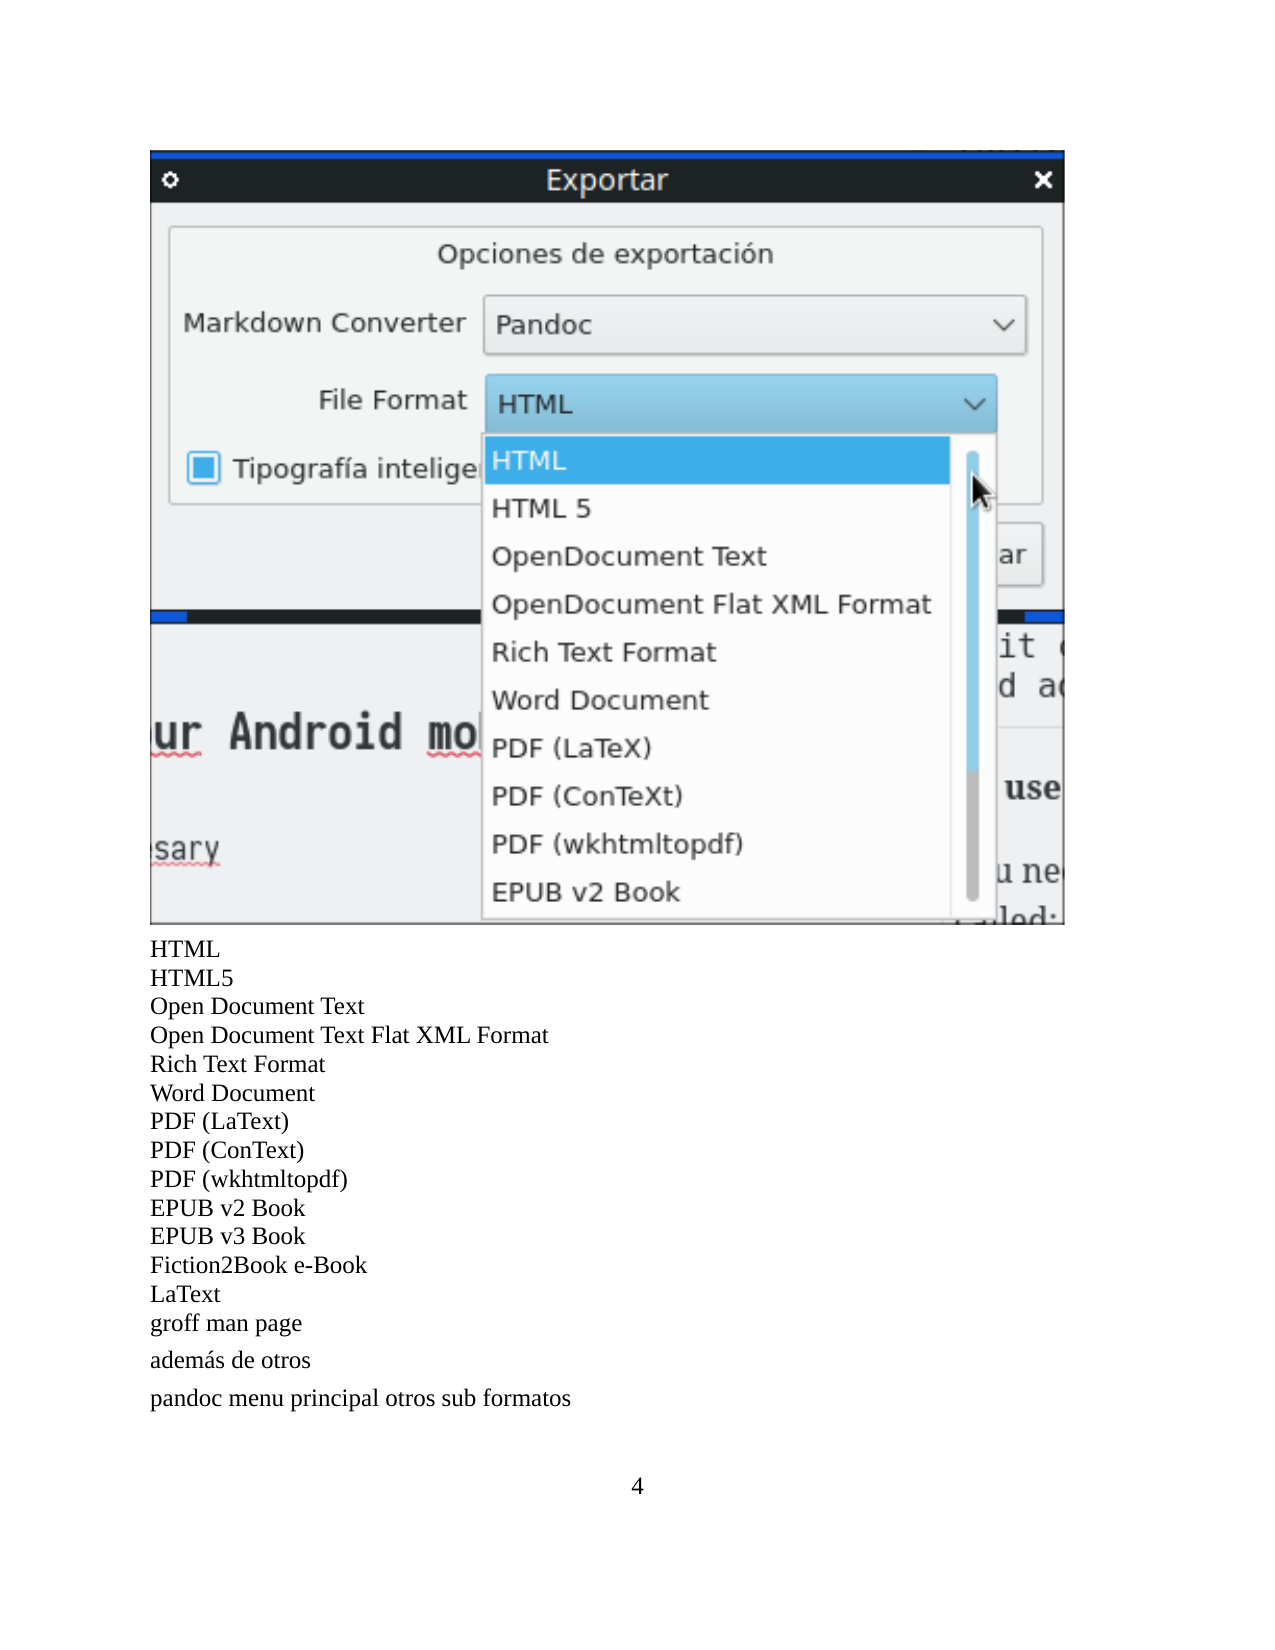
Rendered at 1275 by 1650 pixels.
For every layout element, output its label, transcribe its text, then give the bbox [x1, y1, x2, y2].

text HTML HTML5 Open Document Text Open Document Text Flat XML Format Rich Text Format Word Document PDF (LaText) PDF (ConText) PDF (wkhtmltopdf) EPUB v2 Book EPUB v3 Book Fiction2Book e-Book LaText groff man page [150, 934, 1125, 1336]
text pandoc menu principal otros sub formatos [150, 1383, 1125, 1412]
picture [150, 150, 1065, 925]
text además de otros [150, 1345, 1125, 1374]
